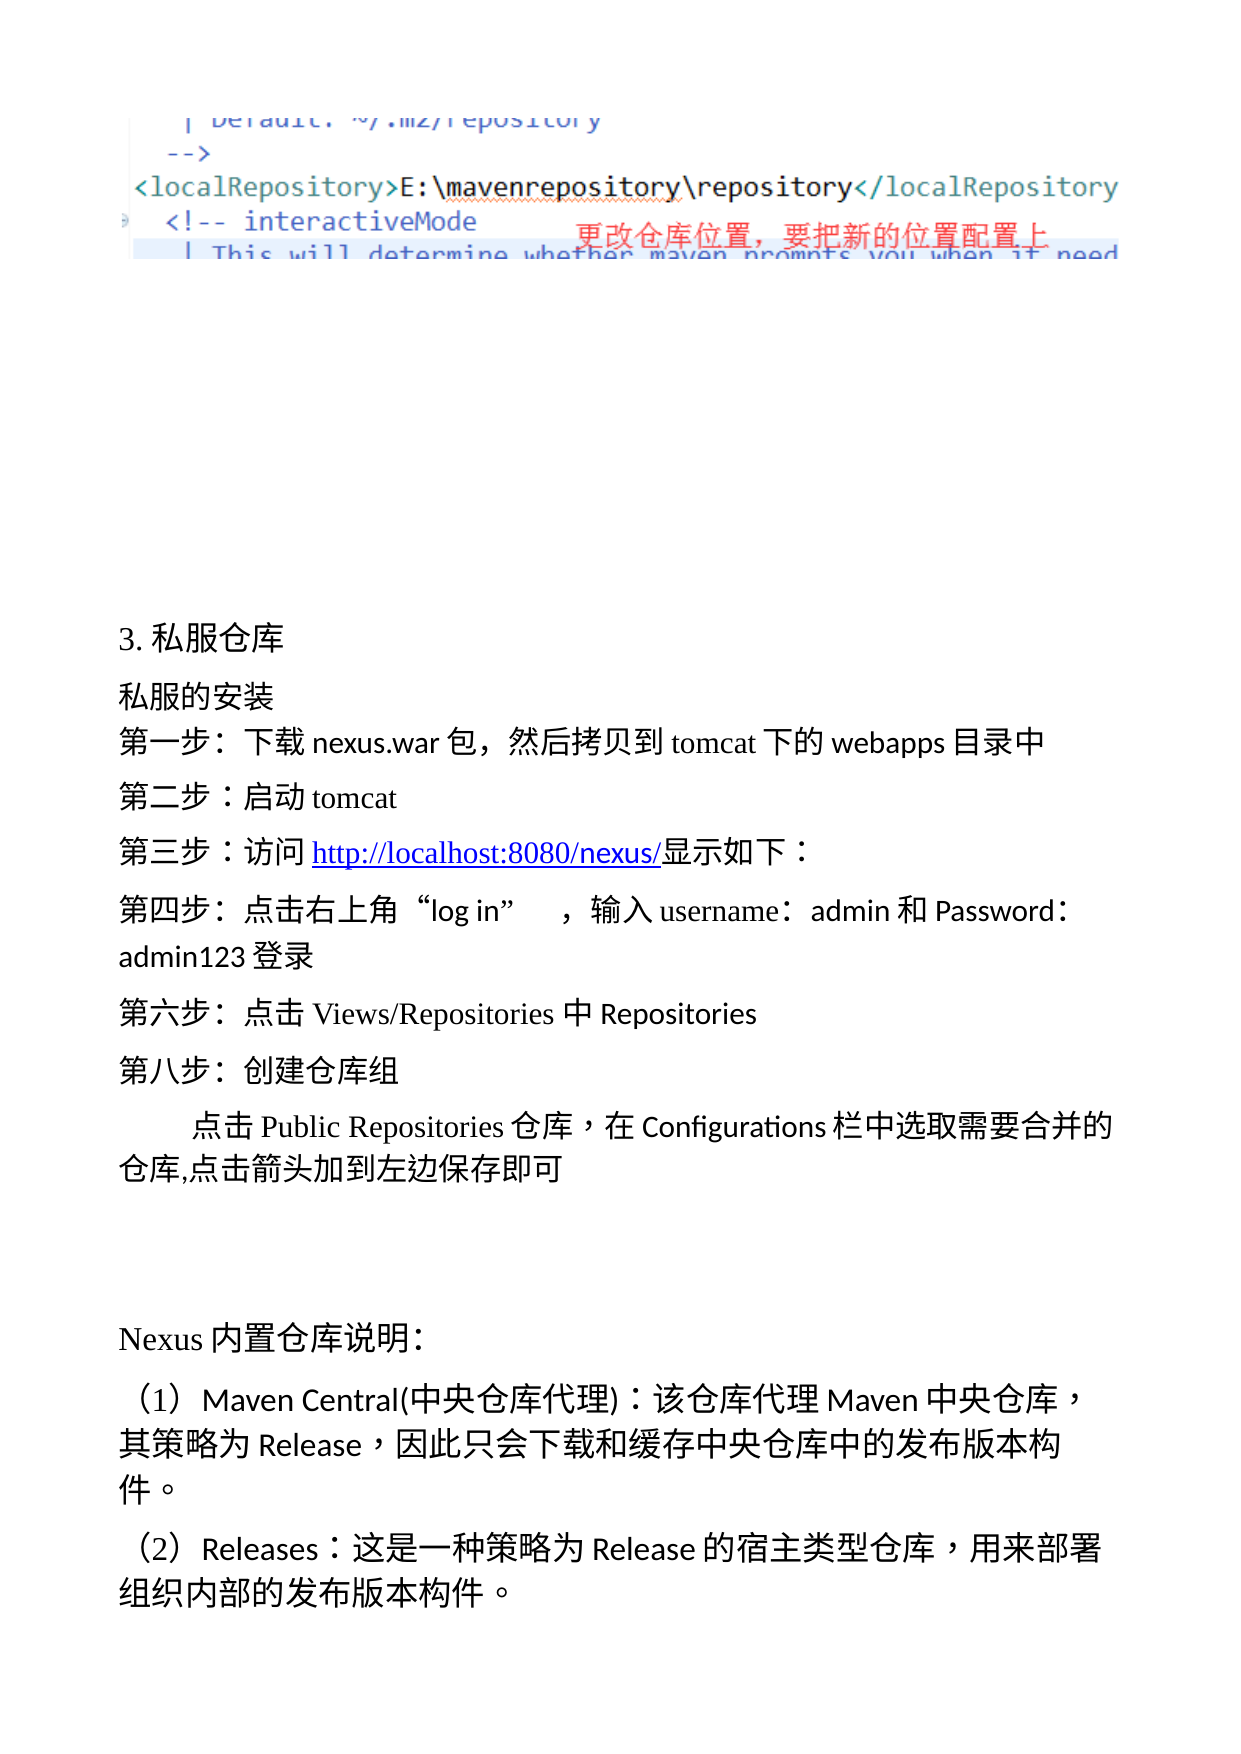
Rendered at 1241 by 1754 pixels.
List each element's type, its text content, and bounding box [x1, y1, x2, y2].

text 第八步：创建仓库组 [118, 1046, 1122, 1091]
text 第四步：点击右上角“log in” ，输入username：admin 和Password：admin123登录 [118, 886, 1122, 976]
text 3. 私服仓库 [118, 614, 1122, 660]
text 第三步：访问http://localhost:8080/nexus/显示如下： [118, 831, 1122, 873]
text （2）Releases：这是一种策略为Release的宿主类型仓库，用来部署组织内部的发布版本构件。 [118, 1524, 1122, 1615]
text 第一步：下载nexus.war包，然后拷贝到tomcat下的webapps目录中 [118, 718, 1122, 763]
text （1）Maven Central(中央仓库代理)：该仓库代理Maven中央仓库，其策略为Release，因此只会下载和缓存中央仓库中的发布版本构件。 [118, 1373, 1122, 1512]
text 第六步：点击Views/Repositories 中Repositories [118, 988, 1122, 1034]
text 私服的安装 [118, 672, 1122, 718]
text 点击Public Repositories仓库，在Configurations栏中选取需要合并的仓库,点击箭头加到左边保存即可 [118, 1104, 1122, 1189]
text Nexus内置仓库说明： [118, 1312, 1122, 1360]
picture [121, 118, 1119, 259]
text 第二步：启动tomcat [118, 775, 1122, 818]
